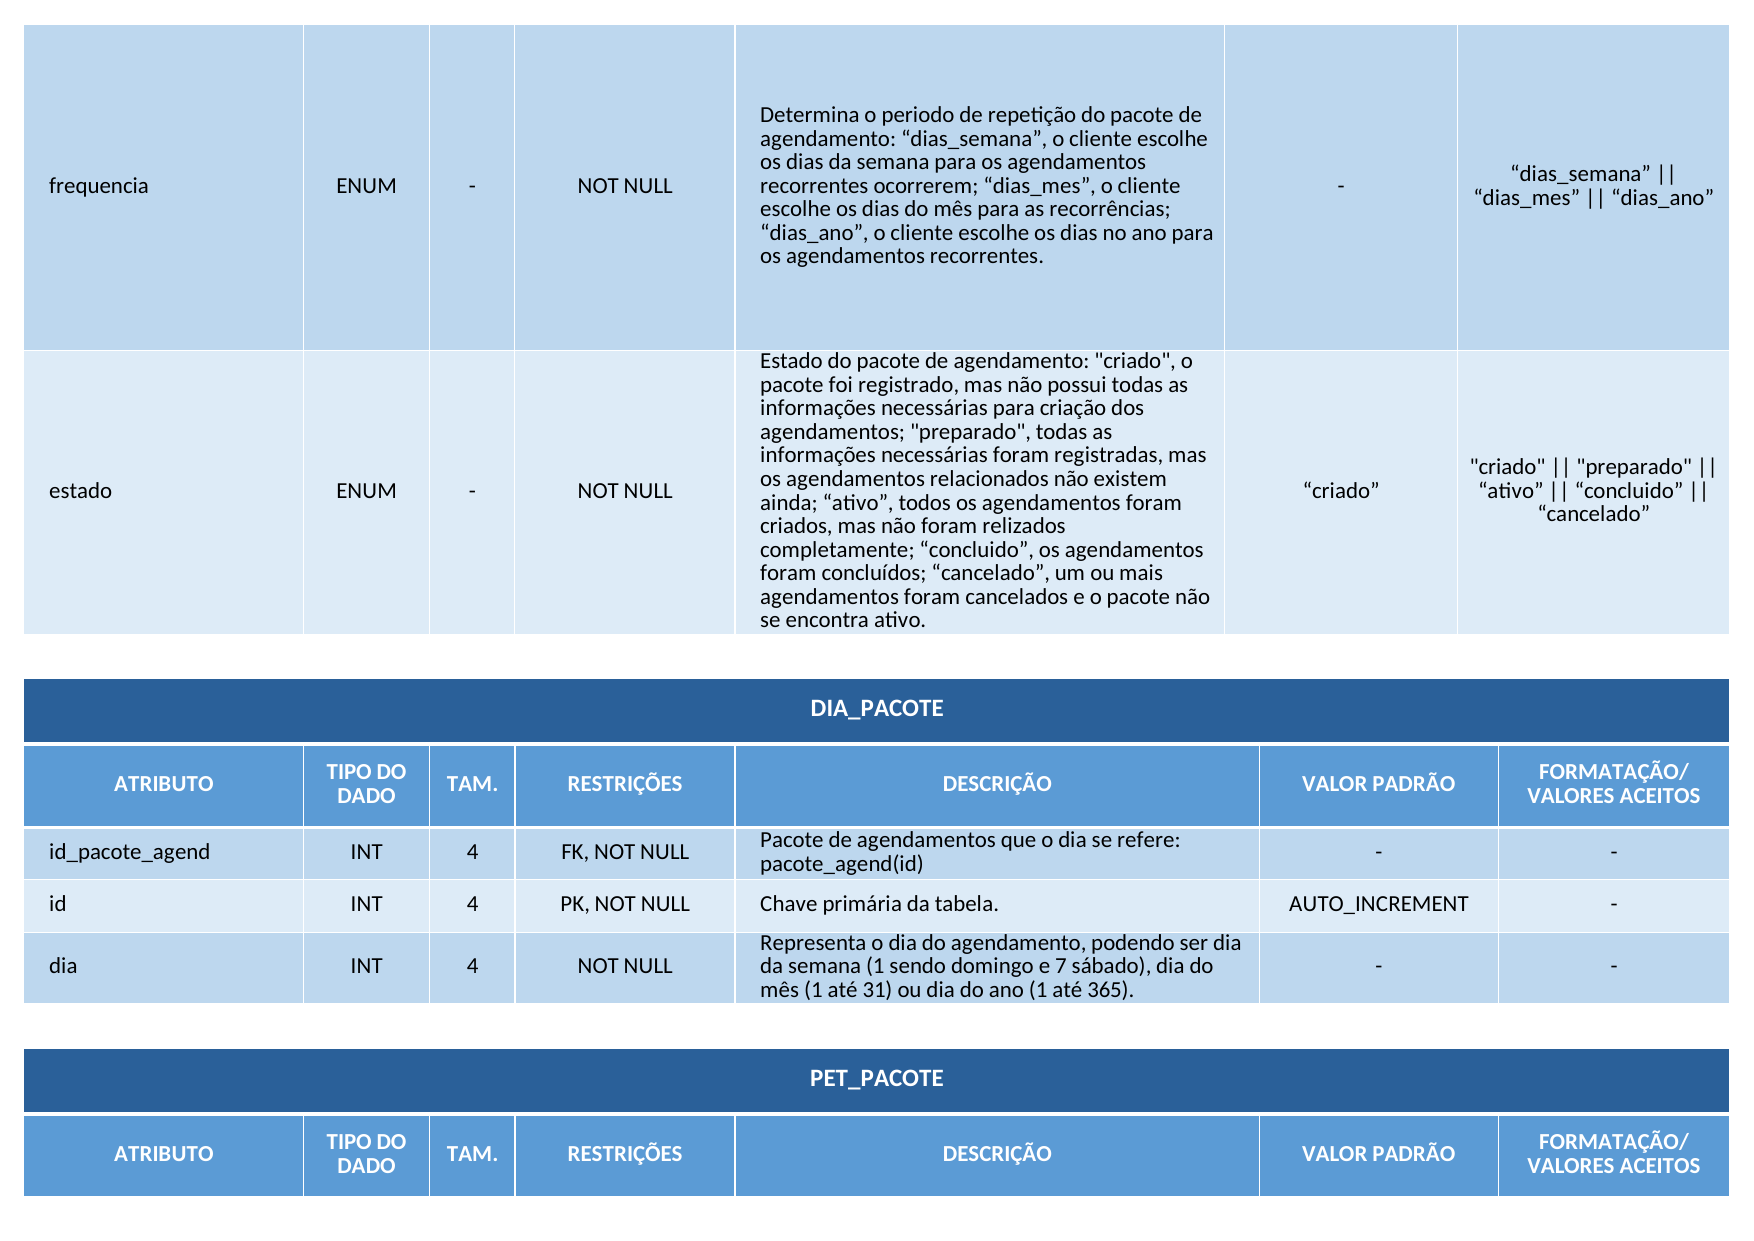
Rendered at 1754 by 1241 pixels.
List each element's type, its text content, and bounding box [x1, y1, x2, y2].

table_cell frequencia [24, 25, 303, 350]
table_cell INT [304, 880, 429, 932]
table_cell - [1260, 829, 1498, 879]
table_header DIA_PACOTE [24, 679, 1729, 742]
table_cell Determina o periodo de repetição do pacote de agendamento: “dias_semana”, o cliente escolhe os dias da semana para os agendamentos recorrentes ocorrerem; “dias_mes”, o cliente escolhe os dias do mês para as recorrências; “dias_ano”, o cliente escolhe os dias no ano para os agendamentos recorrentes. [736, 25, 1224, 350]
table_cell estado [24, 351, 303, 634]
table_cell FORMATAÇÃO/VALORES ACEITOS [1499, 746, 1729, 826]
table_cell Chave primária da tabela. [736, 880, 1259, 932]
table_cell DESCRIÇÃO [736, 1116, 1259, 1196]
table_cell NOT NULL [515, 25, 734, 350]
table_cell NOT NULL [515, 351, 734, 634]
table_cell dia [24, 933, 303, 1003]
table_cell ENUM [304, 351, 429, 634]
table_cell TAM. [430, 746, 514, 826]
table_cell “dias_semana” || “dias_mes” || “dias_ano” [1458, 25, 1729, 350]
table_cell 4 [430, 933, 514, 1003]
table_cell - [1225, 25, 1457, 350]
table_cell AUTO_INCREMENT [1260, 880, 1498, 932]
table_cell "criado" || "preparado" || “ativo” || “concluido” || “cancelado” [1458, 351, 1729, 634]
table_cell ENUM [304, 25, 429, 350]
table_cell INT [304, 933, 429, 1003]
table_cell ATRIBUTO [24, 1116, 303, 1196]
table_cell - [1499, 880, 1729, 932]
table_cell - [1499, 933, 1729, 1003]
table_cell TIPO DO DADO [304, 1116, 429, 1196]
table_cell “criado” [1225, 351, 1457, 634]
table_cell TIPO DO DADO [304, 746, 429, 826]
table_cell ATRIBUTO [24, 746, 303, 826]
table_cell id_pacote_agend [24, 829, 303, 879]
table_cell 4 [430, 829, 514, 879]
table_cell RESTRIÇÕES [516, 746, 734, 826]
table_cell RESTRIÇÕES [516, 1116, 734, 1196]
table_cell VALOR PADRÃO [1260, 1116, 1498, 1196]
table_cell - [1499, 829, 1729, 879]
table_cell Pacote de agendamentos que o dia se refere: pacote_agend(id) [736, 829, 1259, 879]
table_cell - [430, 351, 514, 634]
table_header PET_PACOTE [24, 1049, 1729, 1112]
table_cell PK, NOT NULL [516, 880, 734, 932]
table_cell DESCRIÇÃO [736, 746, 1259, 826]
table_cell INT [304, 829, 429, 879]
table_cell id [24, 880, 303, 932]
table_cell NOT NULL [516, 933, 734, 1003]
table_cell - [1260, 933, 1498, 1003]
table_cell 4 [430, 880, 514, 932]
table_cell FORMATAÇÃO/VALORES ACEITOS [1499, 1116, 1729, 1196]
table_cell FK, NOT NULL [516, 829, 734, 879]
table_cell Representa o dia do agendamento, podendo ser dia da semana (1 sendo domingo e 7 sábado), dia do mês (1 até 31) ou dia do ano (1 até 365). [736, 933, 1259, 1003]
table_cell VALOR PADRÃO [1260, 746, 1498, 826]
table_cell TAM. [430, 1116, 514, 1196]
table_cell Estado do pacote de agendamento: "criado", o pacote foi registrado, mas não possui todas as informações necessárias para criação dos agendamentos; "preparado", todas as informações necessárias foram registradas, mas os agendamentos relacionados não existem ainda; “ativo”, todos os agendamentos foram criados, mas não foram relizados completamente; “concluido”, os agendamentos foram concluídos; “cancelado”, um ou mais agendamentos foram cancelados e o pacote não se encontra ativo. [736, 351, 1224, 634]
table_cell - [430, 25, 514, 350]
